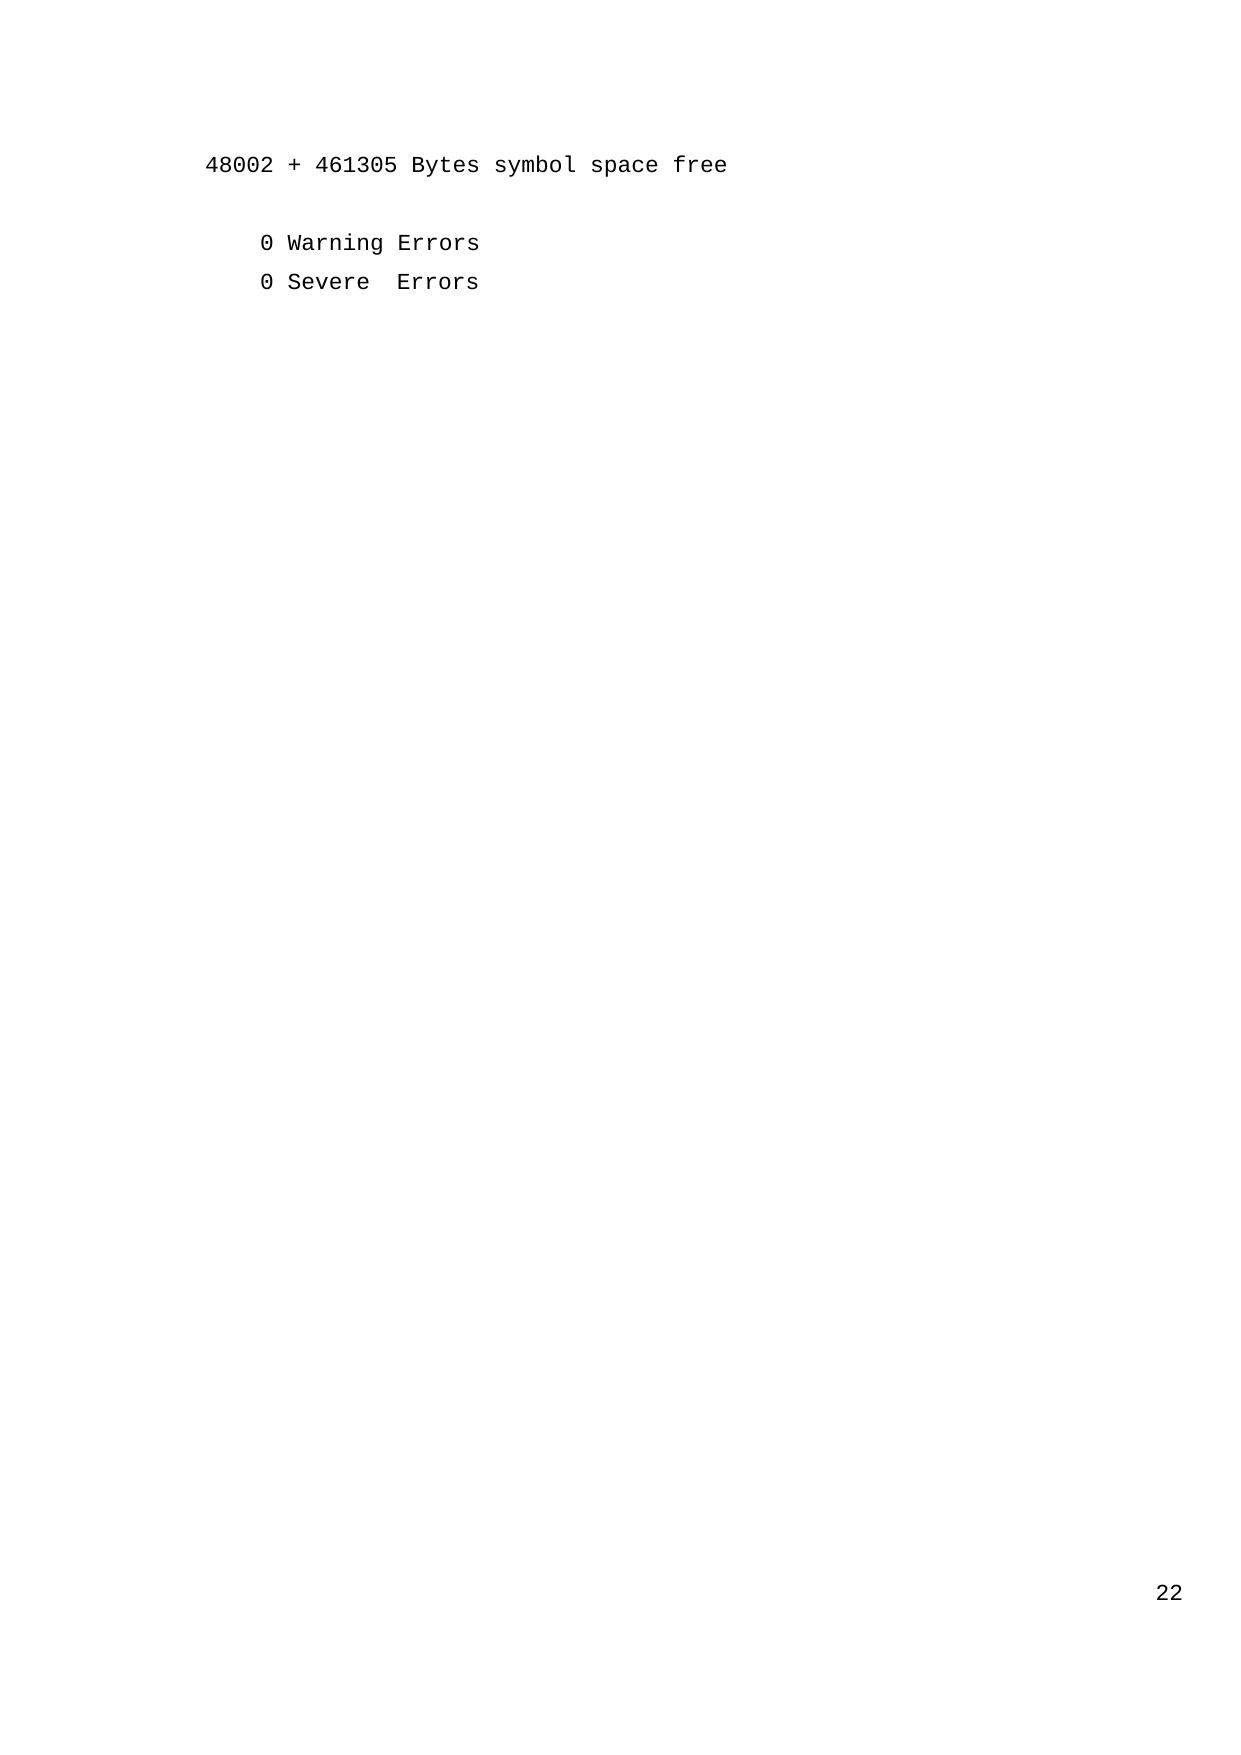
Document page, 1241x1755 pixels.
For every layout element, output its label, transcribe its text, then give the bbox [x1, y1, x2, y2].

text 0 Warning Errors [260, 231, 1163, 257]
text 0 Severe Errors [260, 270, 1163, 296]
text 48002 + 461305 Bytes symbol space free [205, 153, 1163, 179]
